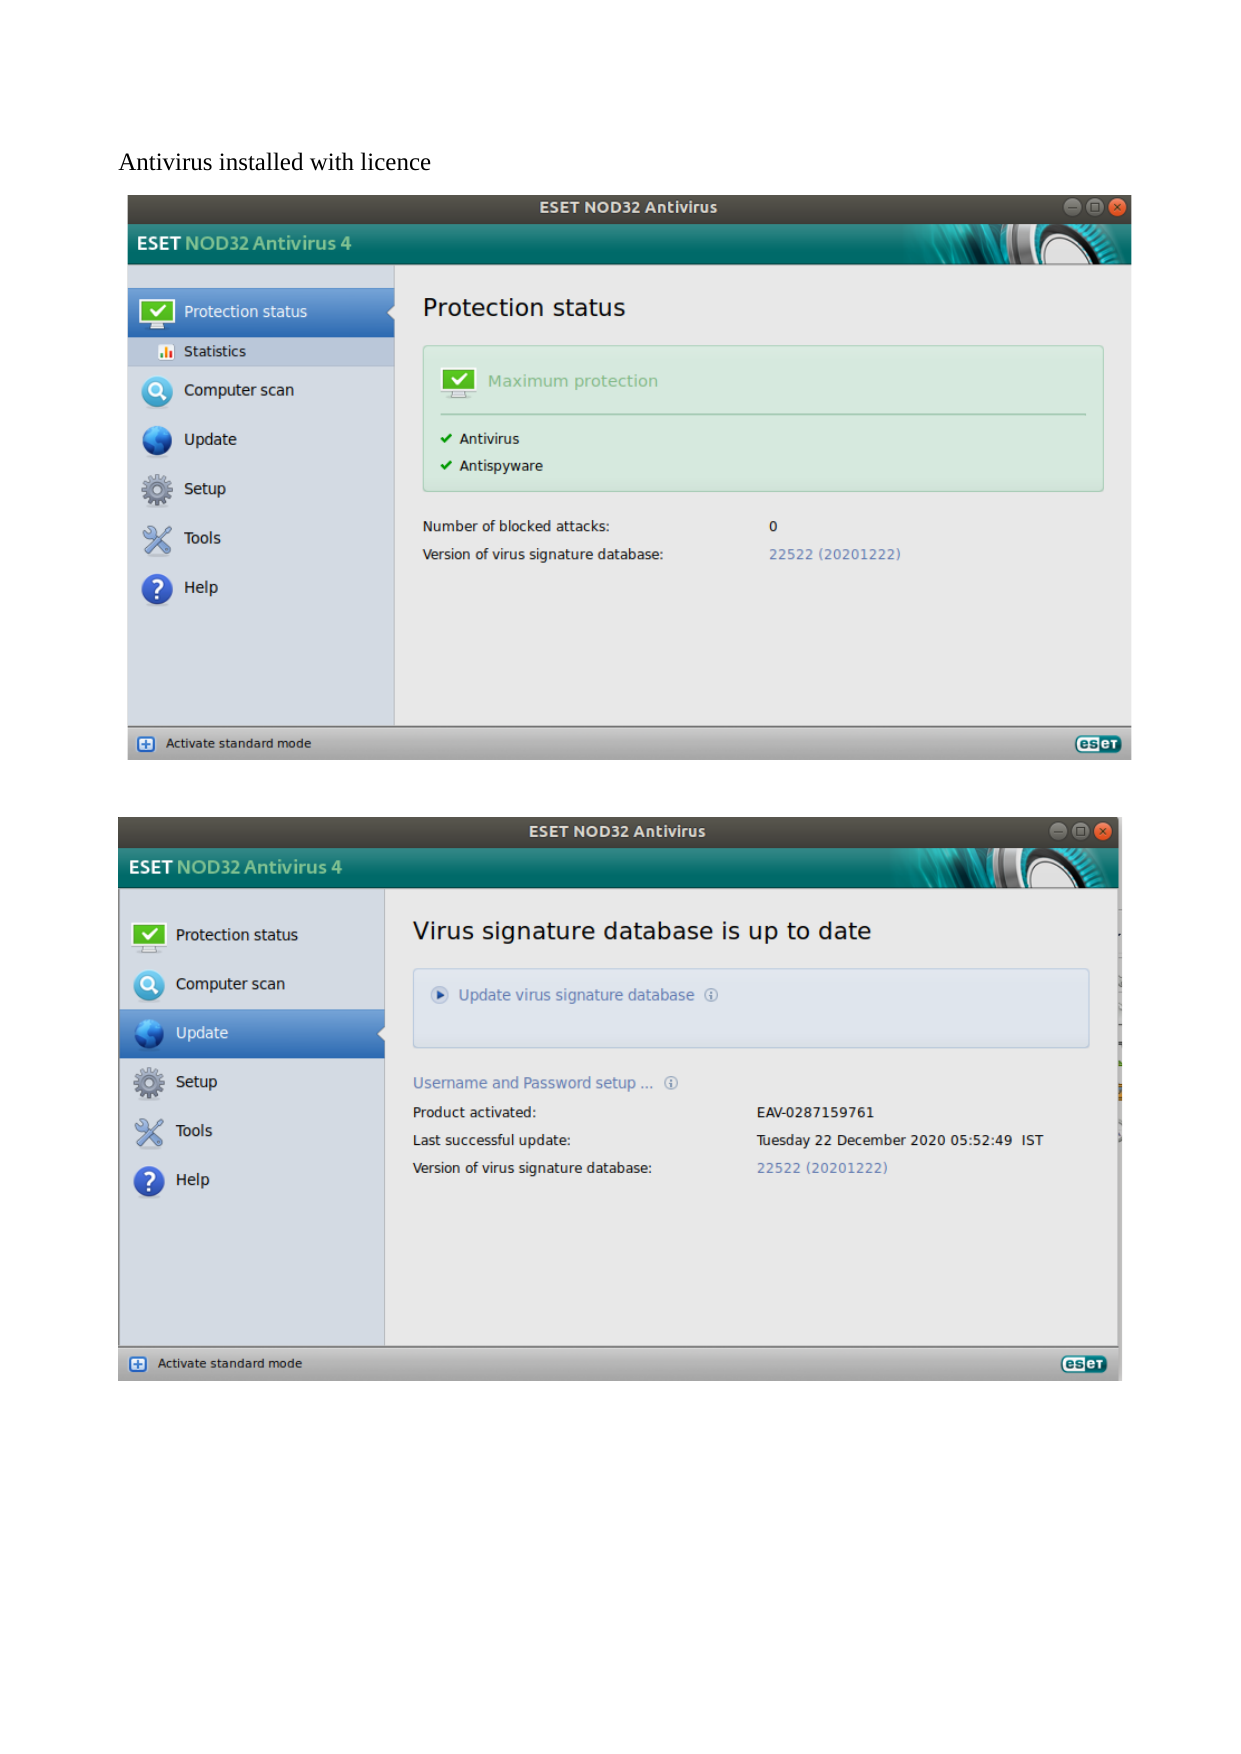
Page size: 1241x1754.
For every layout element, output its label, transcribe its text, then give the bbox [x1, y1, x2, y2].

picture [127, 195, 1132, 760]
picture [118, 817, 1123, 1381]
text Antivirus installed with licence [118, 118, 1122, 176]
